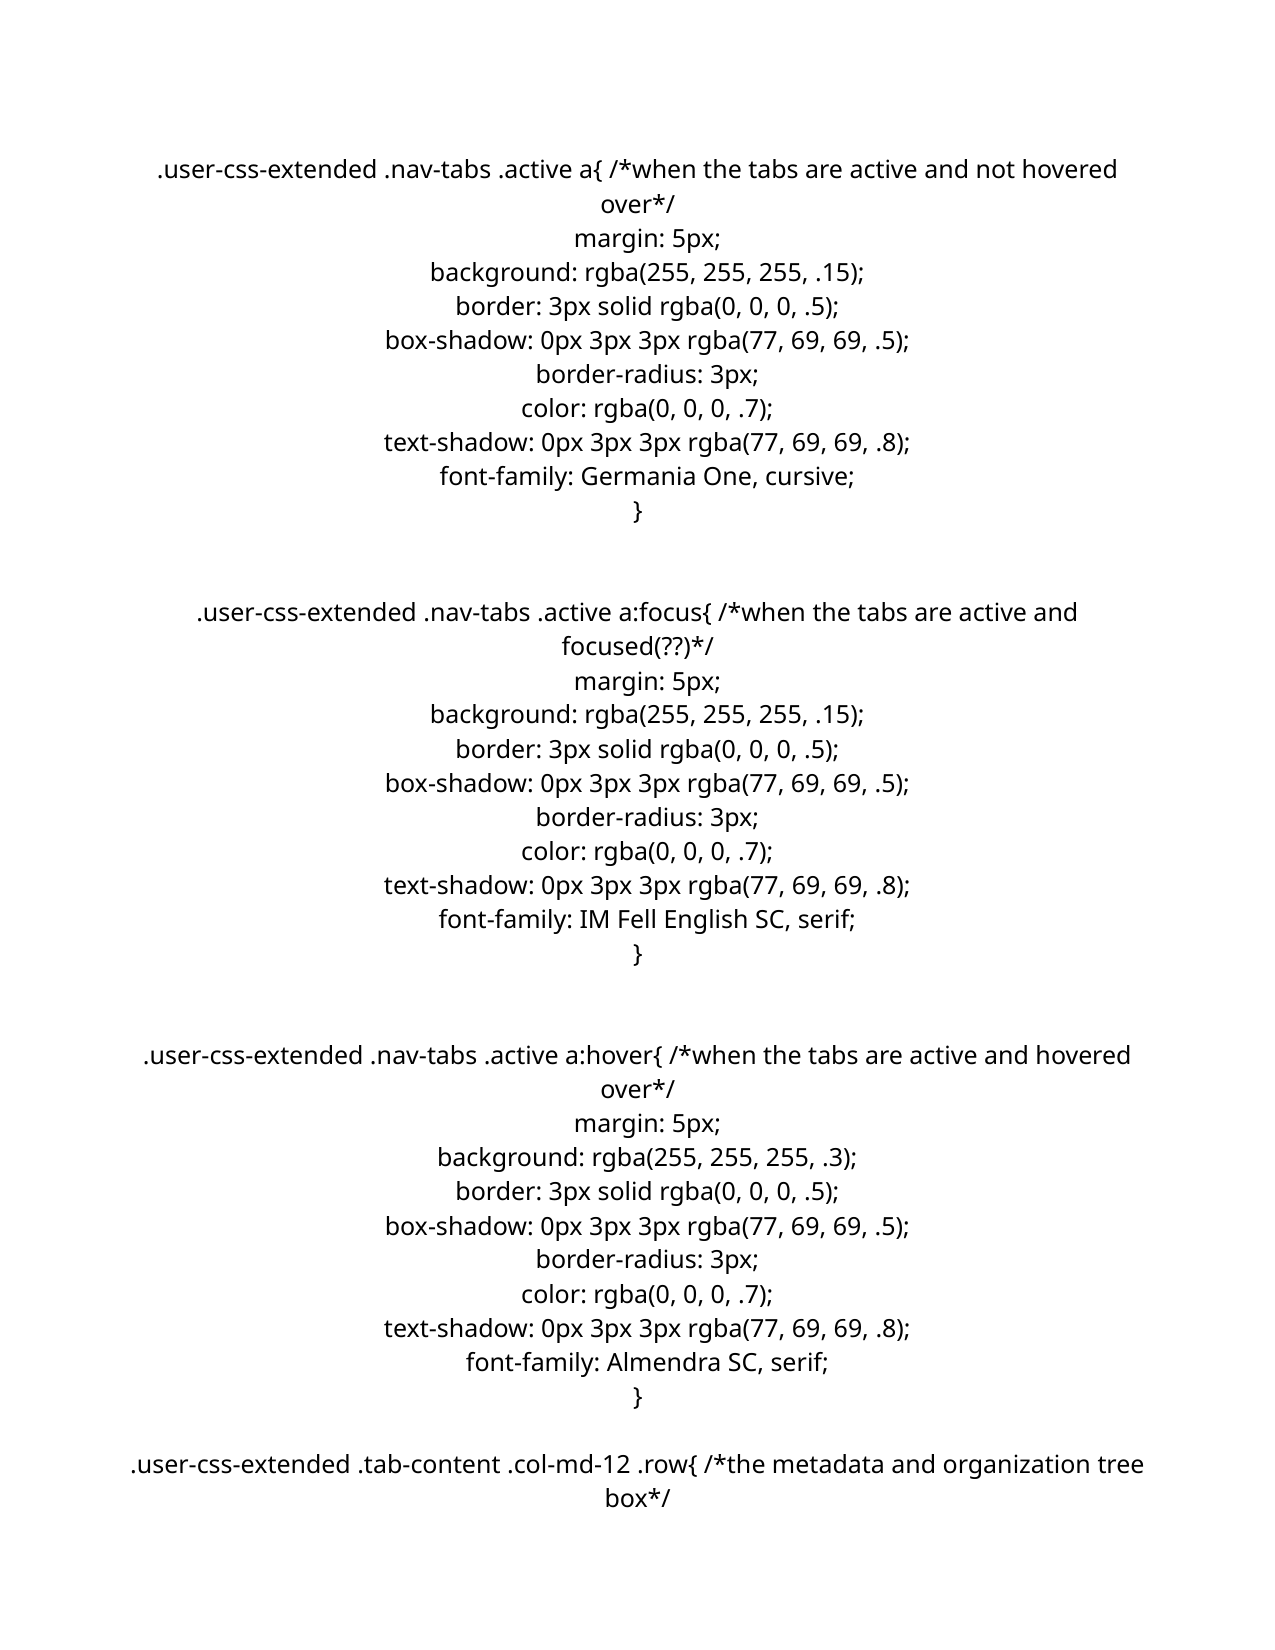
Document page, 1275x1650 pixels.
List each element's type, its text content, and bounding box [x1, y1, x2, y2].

text color: rgba(0, 0, 0, .7); [118, 1276, 1157, 1310]
text margin: 5px; [118, 1106, 1157, 1140]
text text-shadow: 0px 3px 3px rgba(77, 69, 69, .8); [118, 425, 1157, 459]
text .user-css-extended .nav-tabs .active a:hover{ /*when the tabs are active and hovered over*/ [118, 1038, 1157, 1106]
text font-family: Germania One, cursive; [118, 459, 1157, 493]
text margin: 5px; [118, 220, 1157, 254]
text box-shadow: 0px 3px 3px rgba(77, 69, 69, .5); [118, 765, 1157, 799]
text } [118, 493, 1157, 527]
text color: rgba(0, 0, 0, .7); [118, 833, 1157, 867]
text .user-css-extended .tab-content .col-md-12 .row{ /*the metadata and organization tree box*/ [118, 1447, 1157, 1515]
text border: 3px solid rgba(0, 0, 0, .5); [118, 1174, 1157, 1208]
text text-shadow: 0px 3px 3px rgba(77, 69, 69, .8); [118, 1310, 1157, 1344]
text .user-css-extended .nav-tabs .active a{ /*when the tabs are active and not hovered over*/ [118, 152, 1157, 220]
text } [118, 936, 1157, 970]
text border-radius: 3px; [118, 357, 1157, 391]
text border: 3px solid rgba(0, 0, 0, .5); [118, 731, 1157, 765]
text font-family: Almendra SC, serif; [118, 1344, 1157, 1378]
text box-shadow: 0px 3px 3px rgba(77, 69, 69, .5); [118, 322, 1157, 357]
text border-radius: 3px; [118, 1242, 1157, 1276]
text margin: 5px; [118, 663, 1157, 697]
text .user-css-extended .nav-tabs .active a:focus{ /*when the tabs are active and focused(??)*/ [118, 595, 1157, 663]
text border-radius: 3px; [118, 799, 1157, 833]
text background: rgba(255, 255, 255, .3); [118, 1140, 1157, 1174]
text color: rgba(0, 0, 0, .7); [118, 391, 1157, 425]
text text-shadow: 0px 3px 3px rgba(77, 69, 69, .8); [118, 867, 1157, 902]
text border: 3px solid rgba(0, 0, 0, .5); [118, 288, 1157, 322]
text font-family: IM Fell English SC, serif; [118, 902, 1157, 936]
text background: rgba(255, 255, 255, .15); [118, 254, 1157, 288]
text } [118, 1378, 1157, 1412]
text background: rgba(255, 255, 255, .15); [118, 697, 1157, 731]
text box-shadow: 0px 3px 3px rgba(77, 69, 69, .5); [118, 1208, 1157, 1242]
